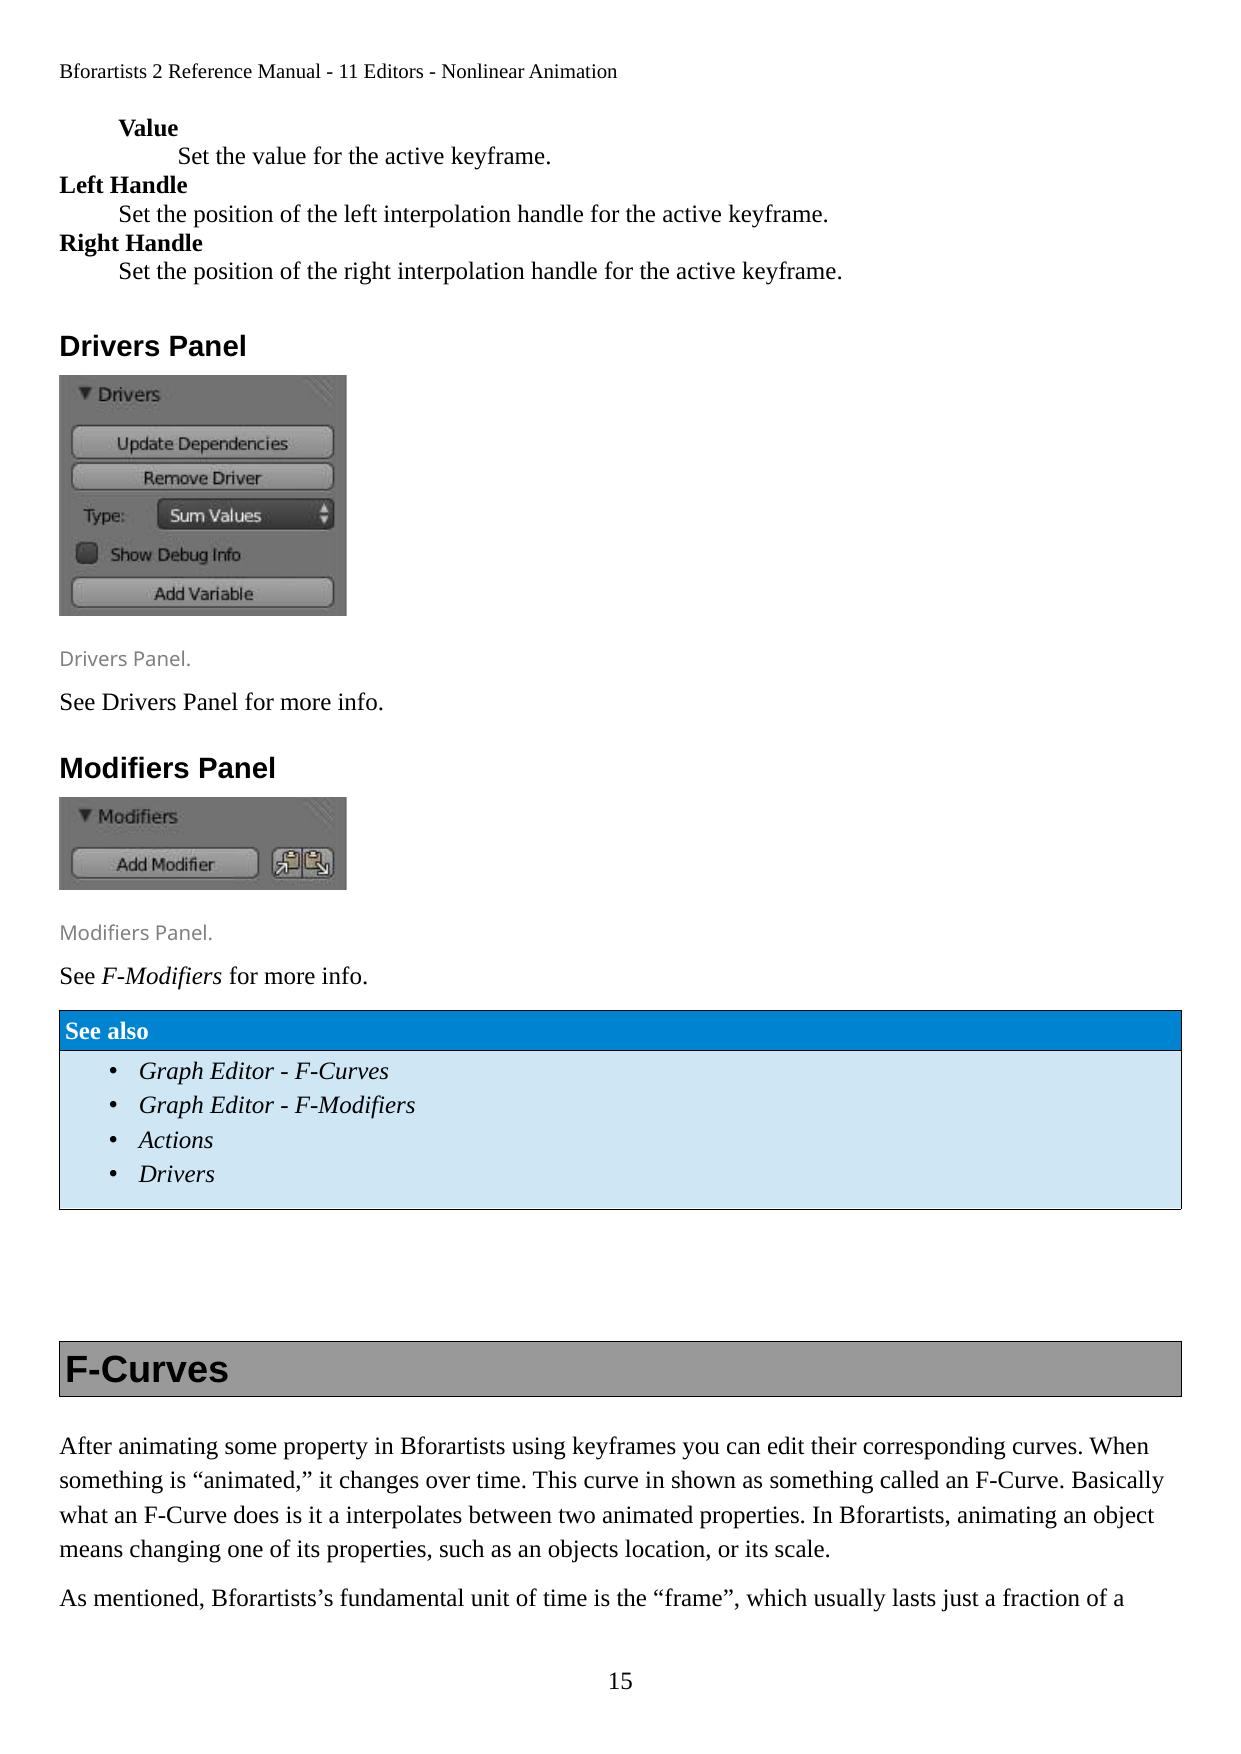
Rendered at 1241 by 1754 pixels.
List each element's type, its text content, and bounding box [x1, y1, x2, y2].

text Drivers Panel. [59, 641, 1181, 673]
picture [59, 375, 347, 616]
table_header See also [60, 1011, 1181, 1050]
text After animating some property in Bforartists using keyframes you can edit their corresponding curves. When something is “animated,” it changes over time. This curve in shown as something called an F-Curve. Basically what an F-Curve does is it a interpolates between two animated properties. In Bforartists, animating an object means changing one of its properties, such as an objects location, or its scale. [59, 1431, 1181, 1563]
list Set the value for the active keyframe. [177, 141, 1181, 170]
subtitle Drivers Panel [59, 329, 1181, 363]
text See F-Modifiers for more info. [59, 961, 1181, 989]
text Modifiers Panel. [59, 915, 1181, 946]
text As mentioned, Bforartists’s fundamental unit of time is the “frame”, which usually lasts just a fraction of a [59, 1583, 1181, 1612]
table_header F-Curves [60, 1342, 1181, 1396]
list Set the position of the left interpolation handle for the active keyframe. [118, 199, 1181, 228]
subtitle Value [118, 113, 1181, 141]
subtitle Left Handle [59, 170, 1181, 199]
list Set the position of the right interpolation handle for the active keyframe. [118, 256, 1181, 285]
subtitle Right Handle [59, 228, 1181, 256]
text See Drivers Panel for more info. [59, 687, 1181, 716]
subtitle Modifiers Panel [59, 751, 1181, 785]
picture [59, 797, 347, 890]
table_cell Graph Editor - F-Curves Graph Editor - F-Modifiers Actions Drivers [60, 1051, 1181, 1208]
